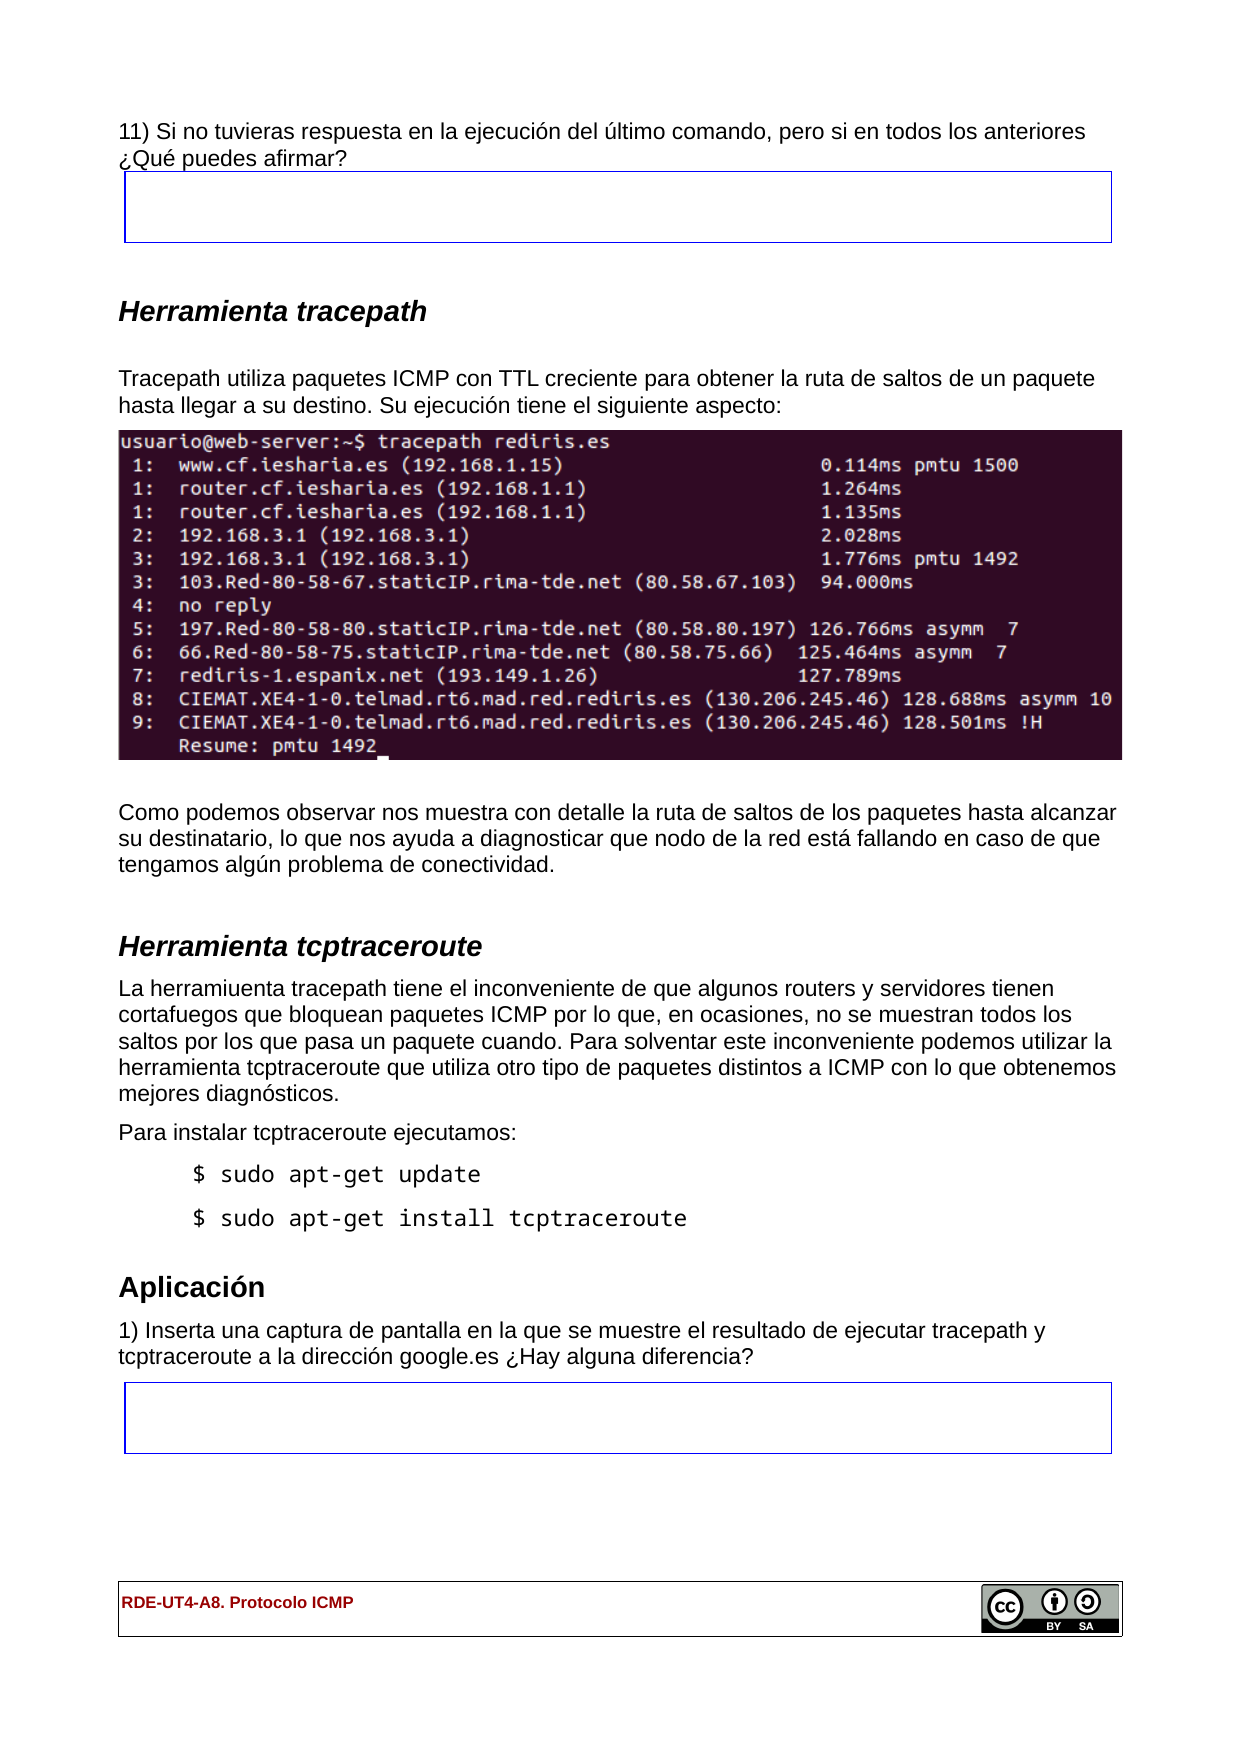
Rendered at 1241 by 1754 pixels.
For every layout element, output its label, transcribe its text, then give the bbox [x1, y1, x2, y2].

text $ sudo apt-get install tcptraceroute [192, 1202, 1122, 1233]
text Como podemos observar nos muestra con detalle la ruta de saltos de los paquetes hasta alcanzar su destinatario, lo que nos ayuda a diagnosticar que nodo de la red está fallando en caso de que tengamos algún problema de conectividad. [118, 798, 1122, 877]
subtitle Herramienta tracepath [118, 294, 1122, 328]
picture [118, 430, 1123, 760]
text 11) Si no tuvieras respuesta en la ejecución del último comando, pero si en todos los anteriores ¿Qué puedes afirmar? [118, 118, 1122, 171]
text Para instalar tcptraceroute ejecutamos: [118, 1119, 1122, 1146]
subtitle Herramienta tcptraceroute [118, 929, 1122, 962]
text $ sudo apt-get update [192, 1158, 1122, 1189]
subtitle Aplicación [118, 1271, 1122, 1304]
text La herramiuenta tracepath tiene el inconveniente de que algunos routers y servidores tienen cortafuegos que bloquean paquetes ICMP por lo que, en ocasiones, no se muestran todos los saltos por los que pasa un paquete cuando. Para solventar este inconveniente podemos utilizar la herramienta tcptraceroute que utiliza otro tipo de paquetes distintos a ICMP con lo que obtenemos mejores diagnósticos. [118, 975, 1122, 1107]
picture [981, 1584, 1119, 1633]
table_header [126, 172, 1111, 242]
text 1) Inserta una captura de pantalla en la que se muestre el resultado de ejecutar tracepath y tcptraceroute a la dirección google.es ¿Hay alguna diferencia? [118, 1317, 1122, 1369]
table_header [126, 1383, 1111, 1453]
subtitle Tracepath utiliza paquetes ICMP con TTL creciente para obtener la ruta de saltos de un paquete hasta llegar a su destino. Su ejecución tiene el siguiente aspecto: [118, 365, 1122, 418]
